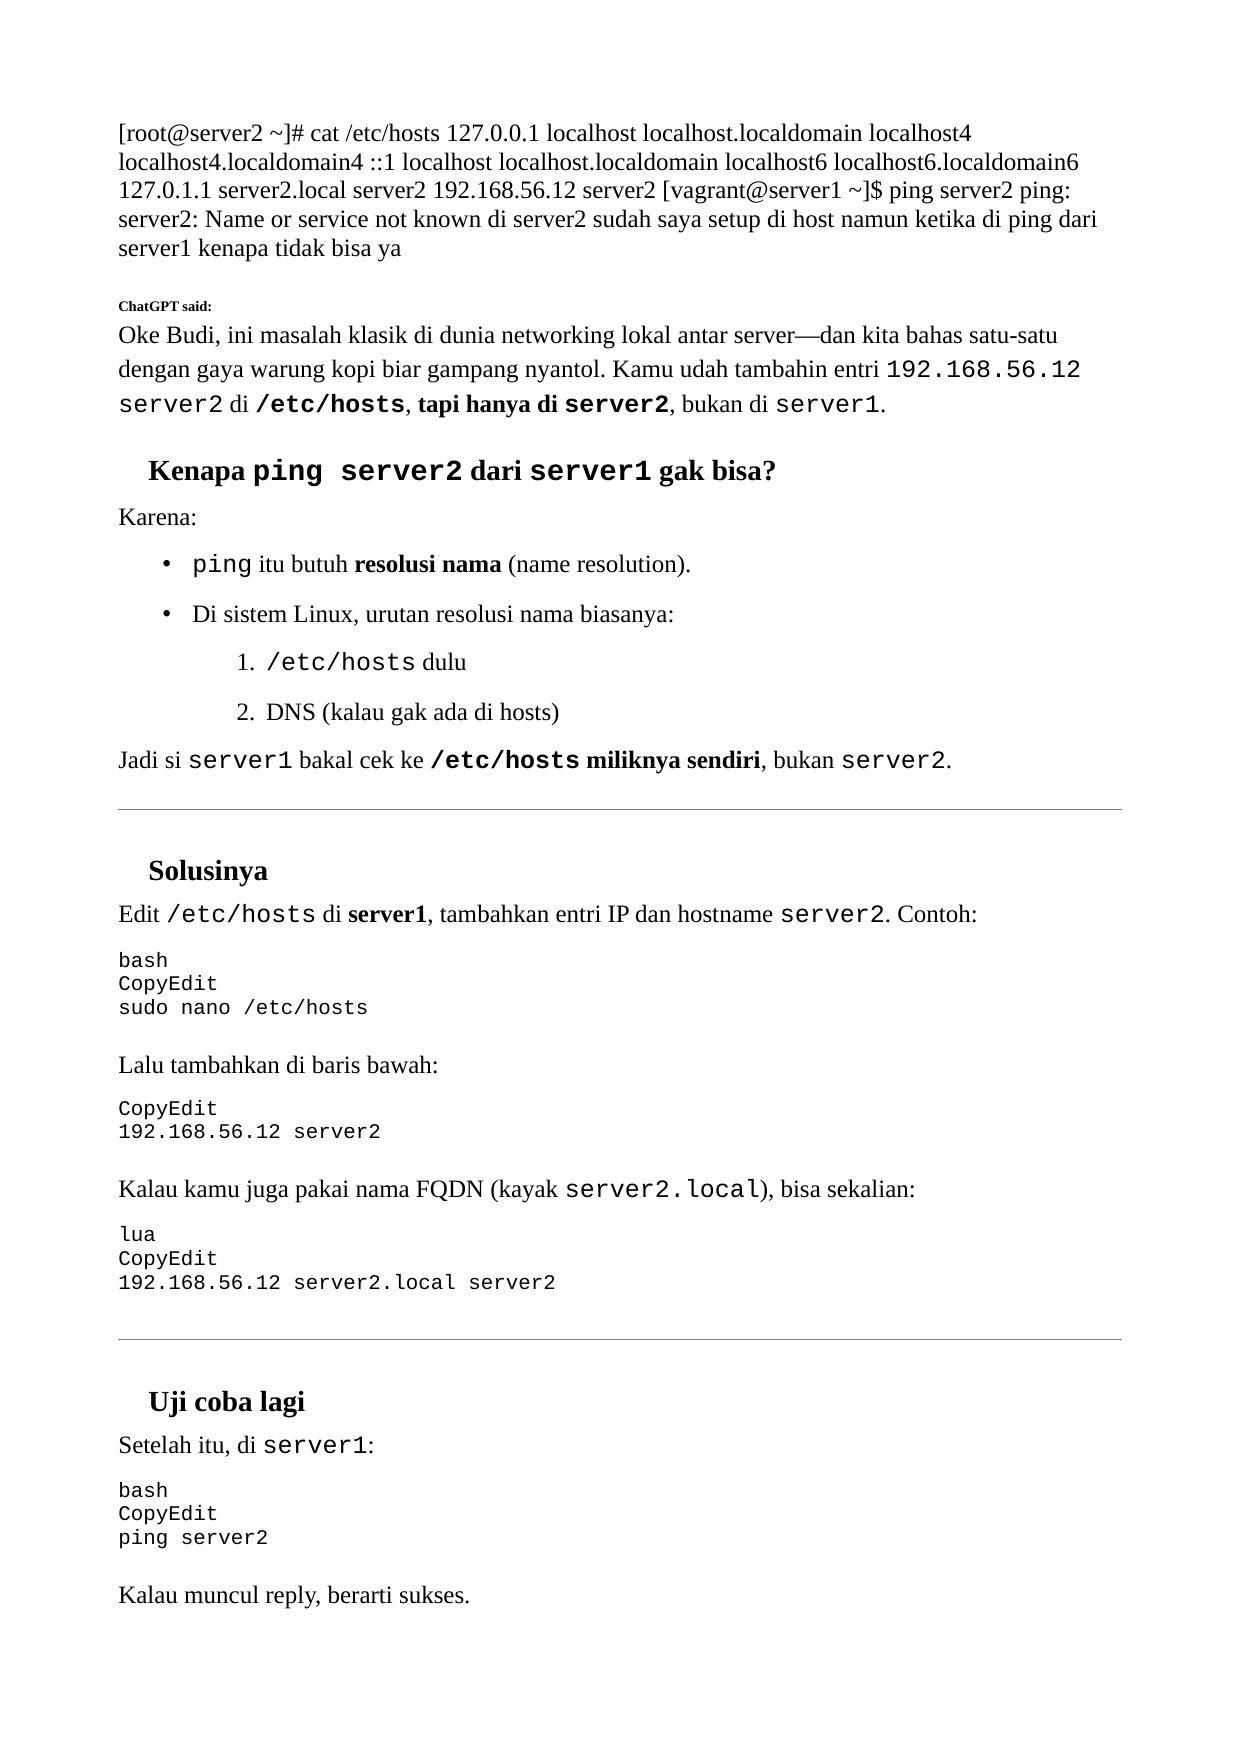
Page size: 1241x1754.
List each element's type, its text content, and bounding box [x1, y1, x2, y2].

text bash [118, 949, 1122, 973]
text sudo nano /etc/hosts [118, 997, 1122, 1021]
subtitle ChatGPT said: [118, 298, 1122, 314]
text Lalu tambahkan di baris bawah: [118, 1050, 1122, 1079]
subtitle 😬 Kenapa ping server2 dari server1 gak bisa? [118, 453, 1122, 489]
text CopyEdit [118, 1503, 1122, 1527]
text Kalau kamu juga pakai nama FQDN (kayak server2.local), bisa sekalian: [118, 1174, 1122, 1205]
text lua [118, 1224, 1122, 1248]
list /etc/hosts dulu [236, 647, 1122, 678]
list Di sistem Linux, urutan resolusi nama biasanya: [162, 599, 1122, 628]
text 192.168.56.12 server2.local server2 [118, 1272, 1122, 1295]
text Setelah itu, di server1: [118, 1430, 1122, 1461]
list ping itu butuh resolusi nama (name resolution). [162, 549, 1122, 580]
text Kalau muncul reply, berarti sukses. [118, 1580, 1122, 1609]
text 192.168.56.12 server2 [118, 1121, 1122, 1145]
text bash [118, 1480, 1122, 1503]
text CopyEdit [118, 1248, 1122, 1272]
list DNS (kalau gak ada di hosts) [236, 697, 1122, 726]
text ping server2 [118, 1527, 1122, 1551]
text Jadi si server1 bakal cek ke /etc/hosts miliknya sendiri, bukan server2. [118, 745, 1122, 776]
text Edit /etc/hosts di server1, tambahkan entri IP dan hostname server2. Contoh: [118, 899, 1122, 930]
subtitle ✅ Solusinya [118, 853, 1122, 887]
text Oke Budi, ini masalah klasik di dunia networking lokal antar server—dan kita bahas satu-satu dengan gaya warung kopi biar gampang nyantol. Kamu udah tambahin entri 192.168.56.12 server2 di /etc/hosts, tapi hanya di server2, bukan di server1. [118, 321, 1122, 419]
text [root@server2 ~]# cat /etc/hosts 127.0.0.1 localhost localhost.localdomain localhost4 localhost4.localdomain4 ::1 localhost localhost.localdomain localhost6 localhost6.localdomain6 127.0.1.1 server2.local server2 192.168.56.12 server2 [vagrant@server1 ~]$ ping server2 ping: server2: Name or service not known di server2 sudah saya setup di host namun ketika di ping dari server1 kenapa tidak bisa ya [118, 118, 1122, 262]
text CopyEdit [118, 973, 1122, 997]
text Karena: [118, 502, 1122, 531]
text CopyEdit [118, 1098, 1122, 1121]
subtitle 🔁 Uji coba lagi [118, 1384, 1122, 1417]
